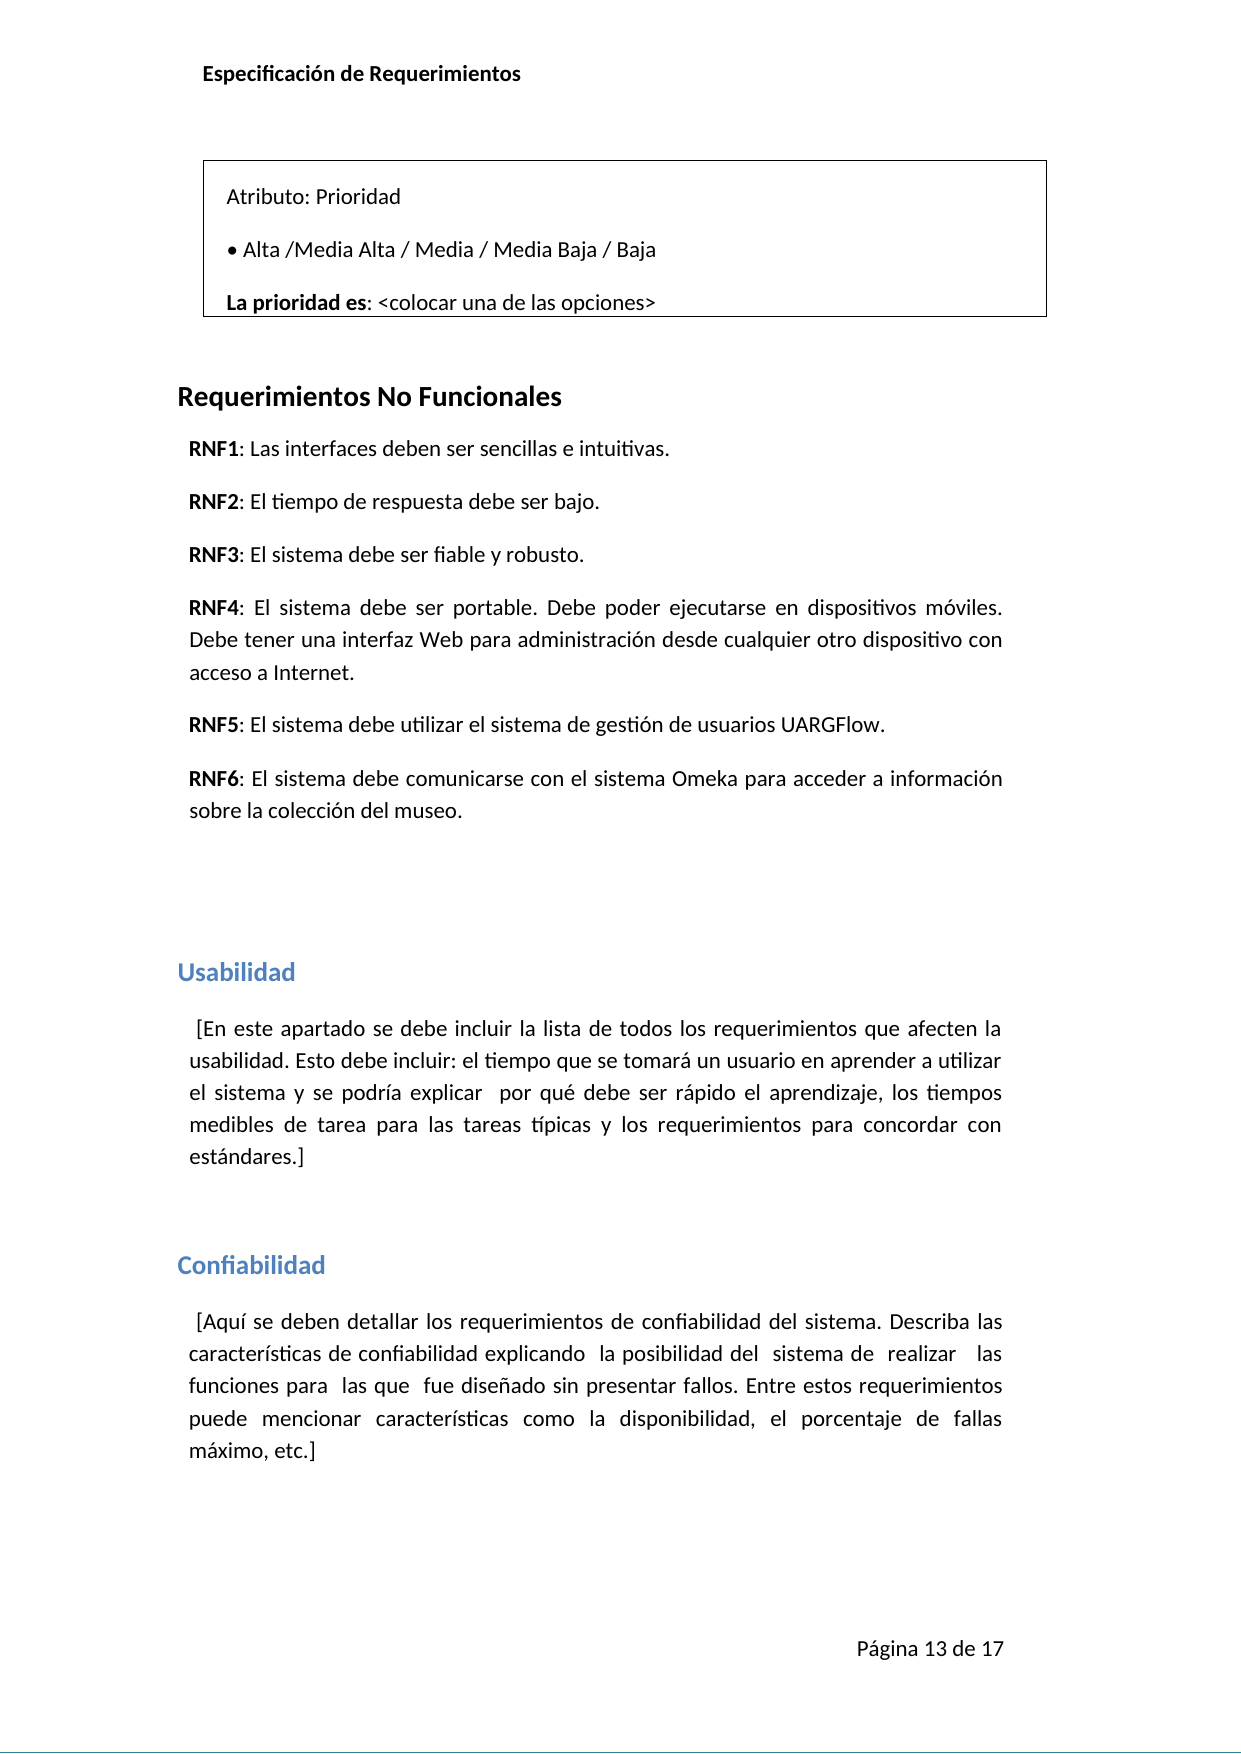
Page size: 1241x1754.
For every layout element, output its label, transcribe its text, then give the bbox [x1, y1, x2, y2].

text RNF4: El sistema debe ser portable. Debe poder ejecutarse en dispositivos móviles. Debe tener una interfaz Web para administración desde cualquier otro dispositivo con acceso a Internet. [188, 593, 1004, 686]
text RNF2: El tiempo de respuesta debe ser bajo. [188, 487, 1004, 515]
text Requerimientos No Funcionales [177, 378, 1004, 413]
table_cell Atributo: Prioridad • Alta /Media Alta / Media / Media Baja / Baja La prioridad es: <colocar una de las opciones> [204, 161, 1046, 316]
text [En este apartado se debe incluir la lista de todos los requerimientos que afecten la usabilidad. Esto debe incluir: el tiempo que se tomará un usuario en aprender a utilizar el sistema y se podría explicar por qué debe ser rápido el aprendizaje, los tiempos medibles de tarea para las tareas típicas y los requerimientos para concordar con estándares.] [188, 1014, 1004, 1170]
text RNF6: El sistema debe comunicarse con el sistema Omeka para acceder a información sobre la colección del museo. [188, 764, 1004, 824]
text Confiabilidad [177, 1248, 1004, 1281]
text RNF5: El sistema debe utilizar el sistema de gestión de usuarios UARGFlow. [188, 711, 1004, 739]
text RNF1: Las interfaces deben ser sencillas e intuitivas. [188, 434, 1004, 462]
text Usabilidad [177, 955, 1004, 988]
text RNF3: El sistema debe ser fiable y robusto. [188, 540, 1004, 568]
text [Aquí se deben detallar los requerimientos de confiabilidad del sistema. Describa las características de confiabilidad explicando la posibilidad del sistema de realizar las funciones para las que fue diseñado sin presentar fallos. Entre estos requerimientos puede mencionar características como la disponibilidad, el porcentaje de fallas máximo, etc.] [188, 1307, 1004, 1464]
